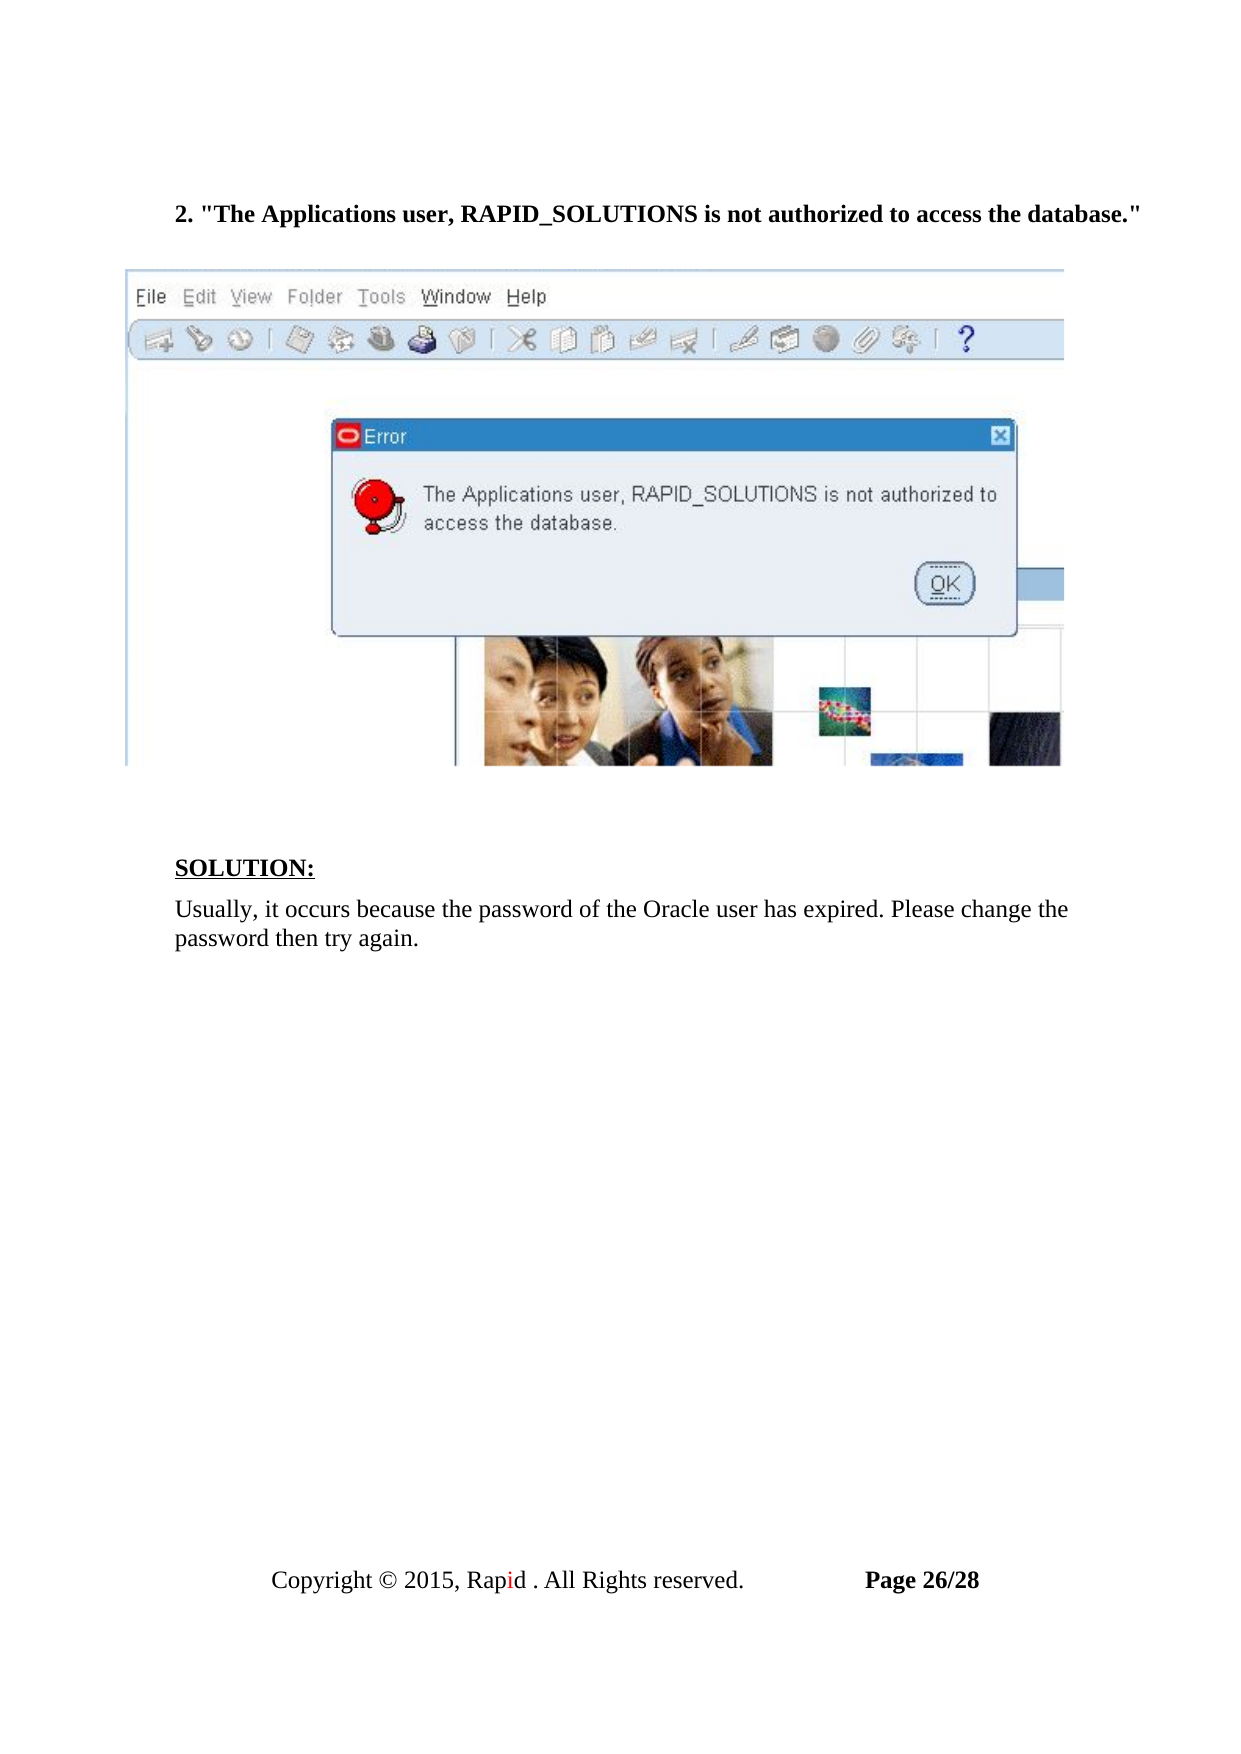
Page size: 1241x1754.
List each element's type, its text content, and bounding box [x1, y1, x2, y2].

list 2. "The Applications user, RAPID_SOLUTIONS is not authorized to access the database." [137, 199, 1144, 228]
text SOLUTION: [174, 853, 1144, 882]
text Usually, it occurs because the password of the Oracle user has expired. Please change the password then try again. [174, 894, 1144, 952]
